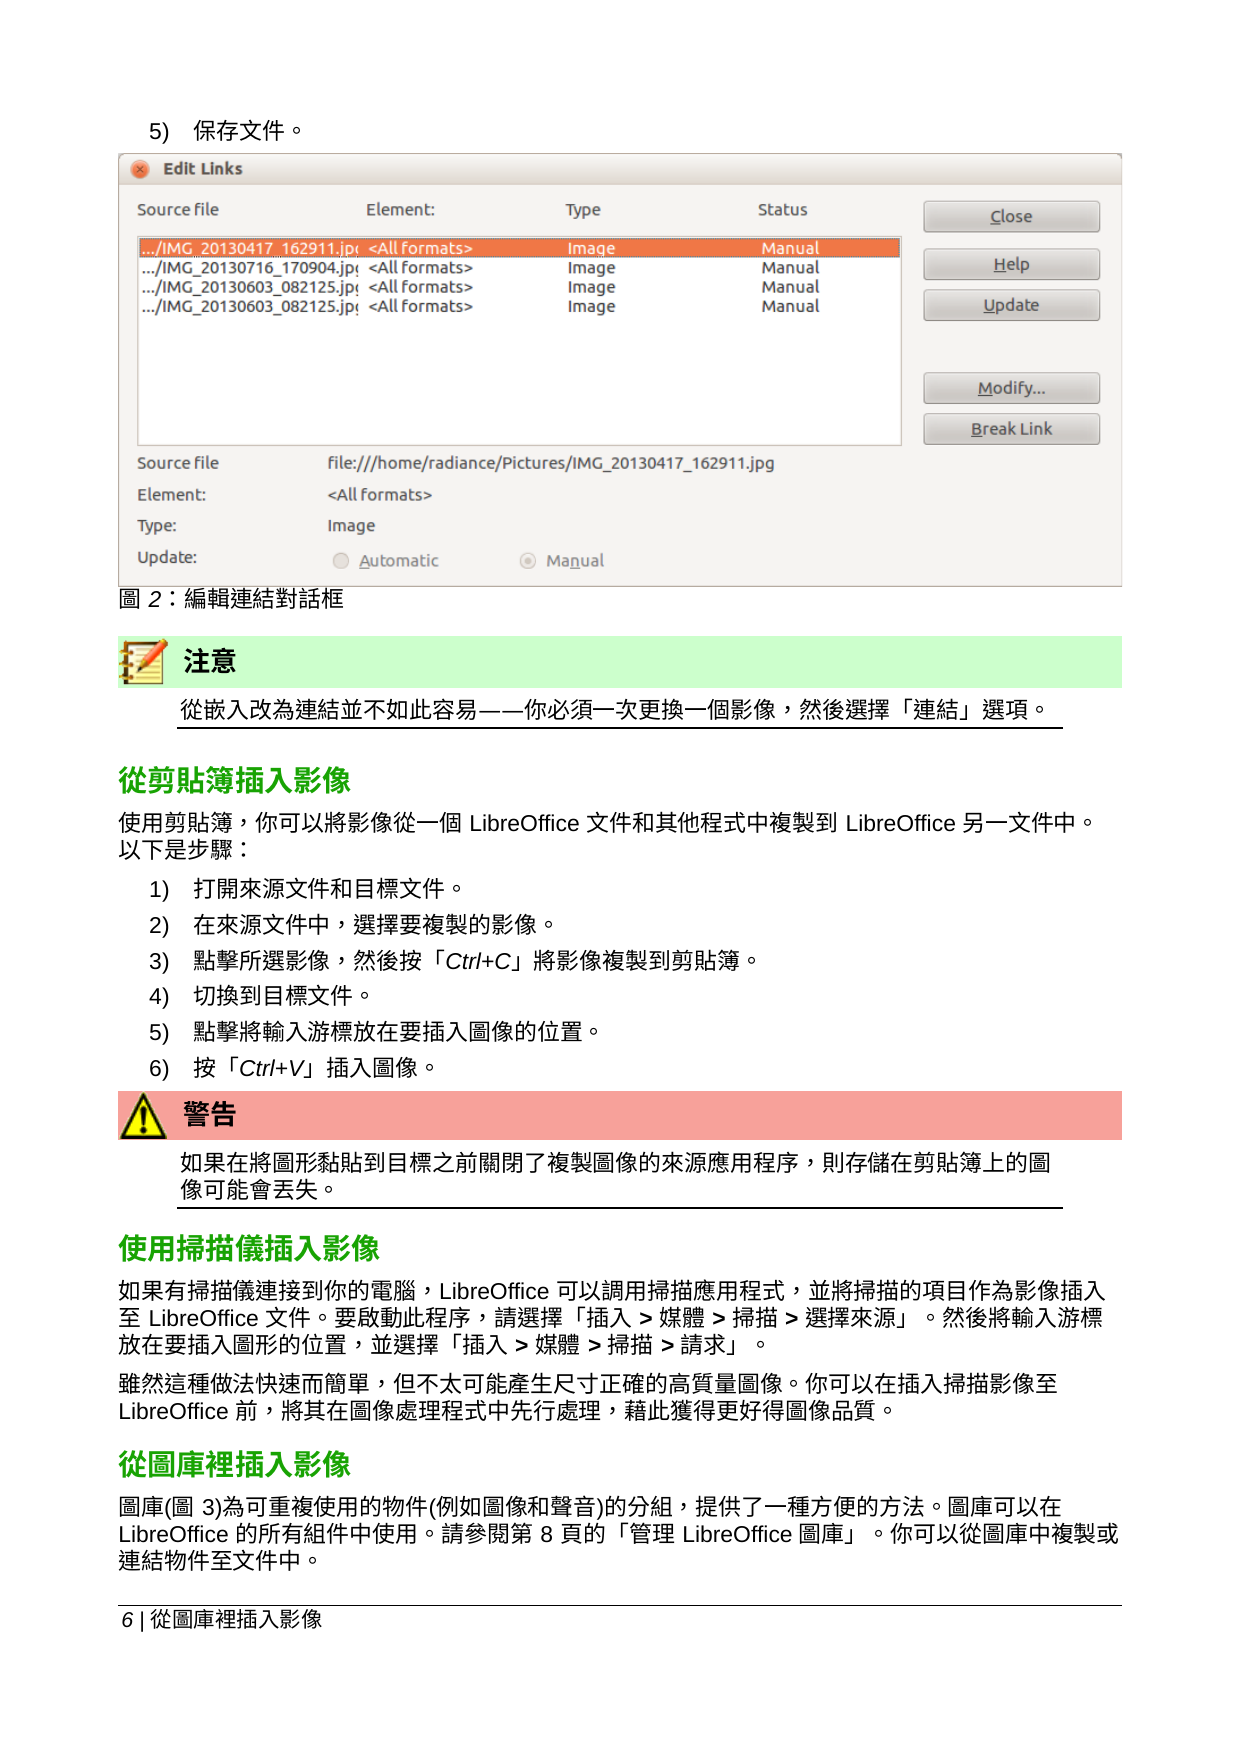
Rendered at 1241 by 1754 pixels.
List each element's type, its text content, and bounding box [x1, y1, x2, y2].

subtitle 警告 [118, 1091, 1122, 1140]
picture [119, 1091, 167, 1139]
subtitle 使用掃描儀插入影像 [118, 1232, 1122, 1266]
list 點擊所選影像，然後按「Ctrl+C」將影像複製到剪貼簿。 [169, 948, 1122, 974]
list 保存文件。 [169, 118, 1122, 145]
subtitle 注意 [118, 636, 1122, 688]
text 如果在將圖形黏貼到目標之前關閉了複製圖像的來源應用程序，則存儲在剪貼簿上的圖像可能會丟失。 [177, 1147, 1063, 1207]
list 按「Ctrl+V」插入圖像。 [169, 1055, 1122, 1082]
list 打開來源文件和目標文件。 [169, 876, 1122, 903]
picture [118, 153, 1123, 587]
subtitle 從圖庫裡插入影像 [118, 1448, 1122, 1482]
text 雖然這種做法快速而簡單，但不太可能產生尺寸正確的高質量圖像。你可以在插入掃描影像至 LibreOffice 前，將其在圖像處理程式中先行處理，藉此獲得更好得圖像品質。 [118, 1371, 1122, 1425]
text 圖庫(圖 3)為可重複使用的物件(例如圖像和聲音)的分組，提供了一種方便的方法。圖庫可以在 LibreOffice 的所有組件中使用。請參閱第 8 頁的「管理 LibreOffice 圖庫」。你可以從圖庫中複製或連結物件至文件中。 [118, 1494, 1122, 1575]
subtitle 從剪貼簿插入影像 [118, 764, 1122, 798]
text 如果有掃描儀連接到你的電腦，LibreOffice 可以調用掃描應用程式，並將掃描的項目作為影像插入至 LibreOffice 文件。要啟動此程序，請選擇「插入 > 媒體 > 掃描 > 選擇來源」。然後將輸入游標放在要插入圖形的位置，並選擇「插入 > 媒體 > 掃描 > 請求」。 [118, 1278, 1122, 1359]
list 切換到目標文件。 [169, 983, 1122, 1010]
picture [119, 637, 170, 688]
list 點擊將輸入游標放在要插入圖像的位置。 [169, 1019, 1122, 1046]
list 在來源文件中，選擇要複製的影像。 [169, 912, 1122, 939]
text 從嵌入改為連結並不如此容易——你必須一次更換一個影像，然後選擇「連結」選項。 [177, 694, 1063, 727]
text 圖 2：編輯連結對話框 [118, 587, 1122, 613]
list 使用剪貼簿，你可以將影像從一個 LibreOffice 文件和其他程式中複製到 LibreOffice 另一文件中。以下是步驟： [118, 810, 1122, 864]
